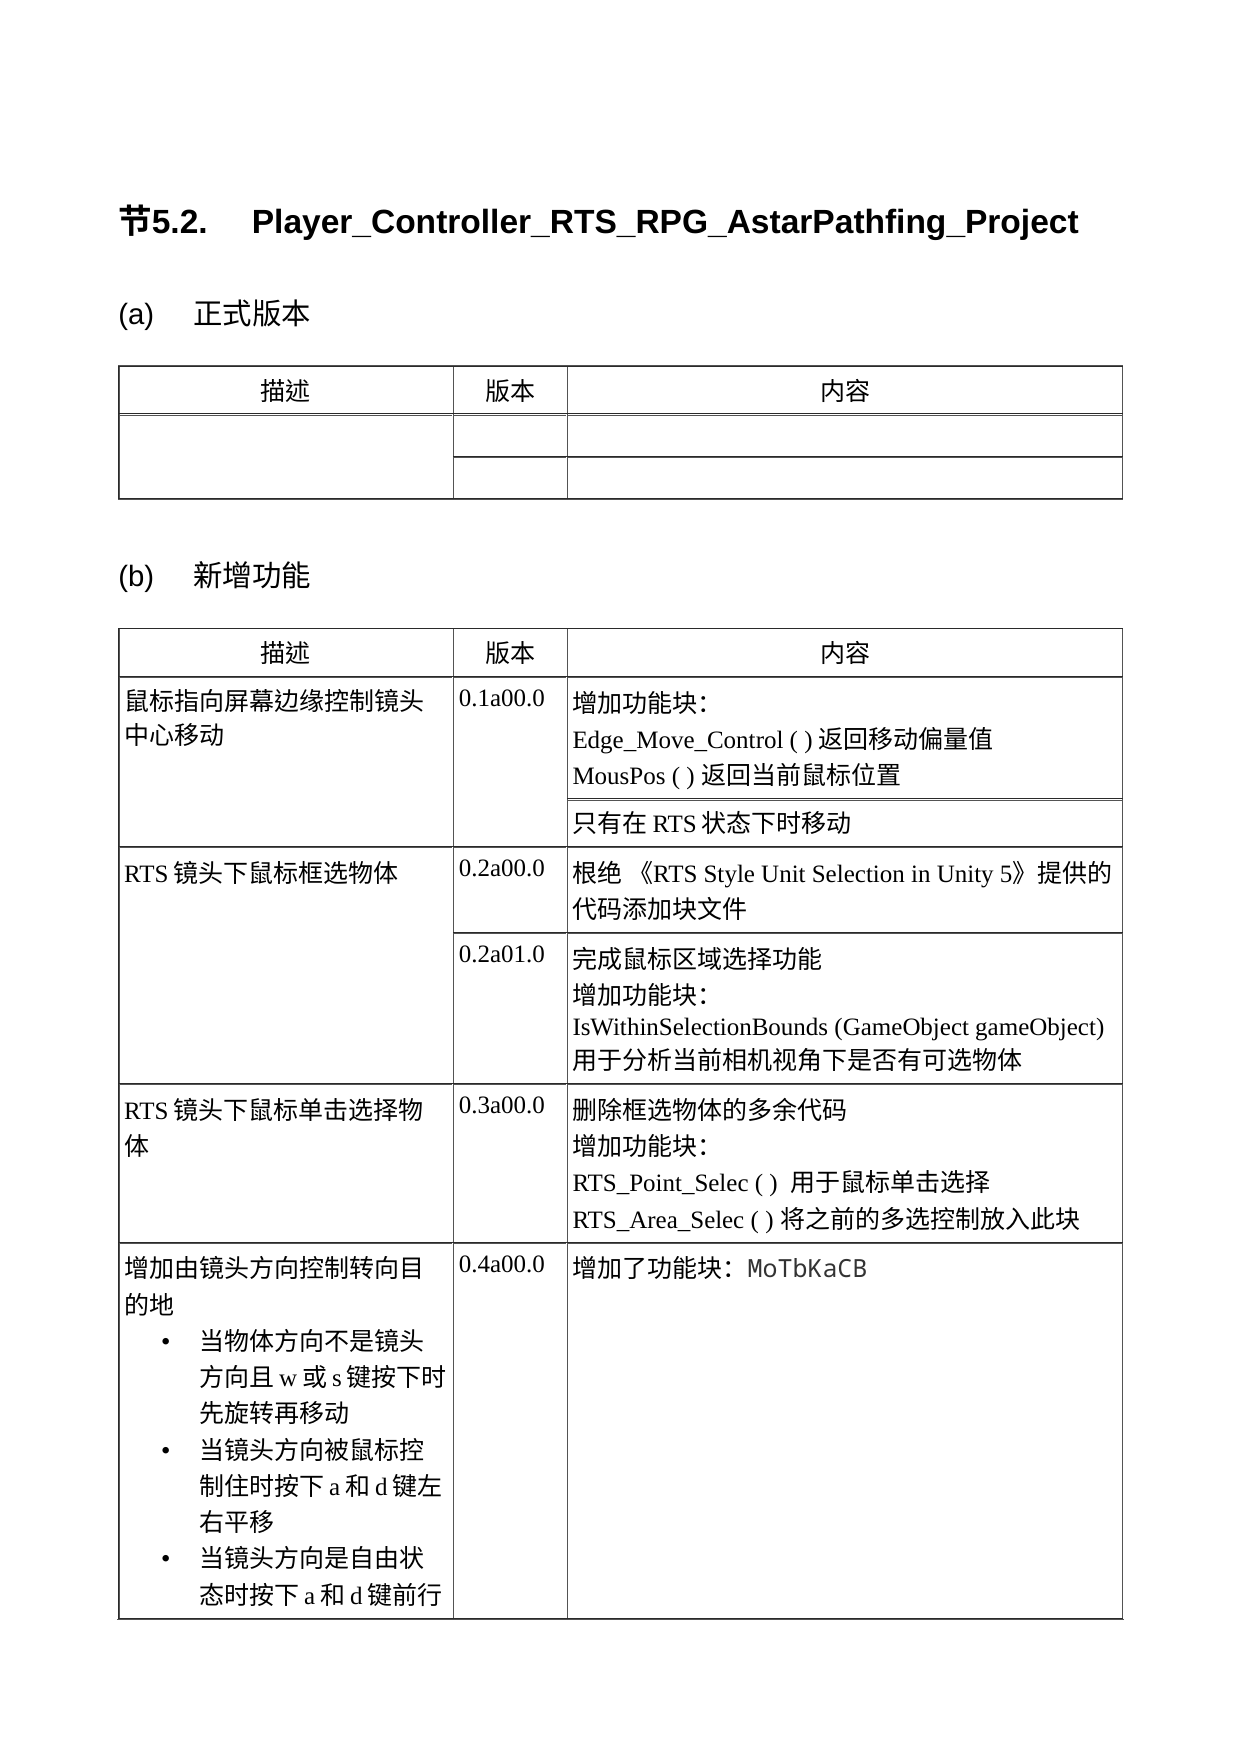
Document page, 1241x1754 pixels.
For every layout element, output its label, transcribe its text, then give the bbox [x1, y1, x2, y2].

table_cell 增加由镜头方向控制转向目的地 当物体方向不是镜头方向且w或s键按下时先旋转再移动 当镜头方向被鼠标控制住时按下a和d键左右平移 当镜头方向是自由状态时按下a和d键前行 [120, 1244, 452, 1617]
table_header 描述 [120, 368, 452, 413]
table_cell [454, 458, 566, 497]
table_cell 0.2a01.0 [454, 934, 566, 1082]
table_cell [120, 416, 452, 497]
table_header 版本 [454, 631, 566, 676]
table_header 描述 [120, 631, 452, 676]
table_header 内容 [568, 368, 1122, 413]
table_header 内容 [568, 631, 1122, 676]
table_cell 完成鼠标区域选择功能 增加功能块： IsWithinSelectionBounds (GameObject gameObject) 用于分析当前相机视角下是否有可选物体 [568, 934, 1122, 1082]
table_cell 增加功能块： Edge_Move_Control ( ) 返回移动偏量值 MousPos ( ) 返回当前鼠标位置 [568, 678, 1122, 798]
subtitle 正式版本 [118, 293, 1122, 333]
table_cell 只有在RTS状态下时移动 [568, 801, 1122, 845]
table_header 版本 [454, 368, 566, 413]
table_cell 删除框选物体的多余代码 增加功能块： RTS_Point_Selec ( ) 用于鼠标单击选择 RTS_Area_Selec ( ) 将之前的多选控制放入此块 [568, 1085, 1122, 1241]
table_cell RTS镜头下鼠标单击选择物体 [120, 1085, 452, 1241]
table_cell [568, 416, 1122, 455]
table_cell [454, 416, 566, 455]
table_cell 0.3a00.0 [454, 1085, 566, 1241]
subtitle Player_Controller_RTS_RPG_AstarPathfing_Project [118, 197, 1122, 243]
table_cell 鼠标指向屏幕边缘控制镜头中心移动 [120, 678, 452, 845]
subtitle 新增功能 [118, 555, 1122, 595]
table_cell 0.4a00.0 [454, 1244, 566, 1617]
table_cell 根绝 《RTS Style Unit Selection in Unity 5》提供的代码添加块文件 [568, 848, 1122, 931]
table_cell RTS镜头下鼠标框选物体 [120, 848, 452, 1082]
table_cell [568, 458, 1122, 497]
table_cell 0.2a00.0 [454, 848, 566, 931]
table_cell 0.1a00.0 [454, 678, 566, 845]
table_cell 增加了功能块：MoTbKaCB [568, 1244, 1122, 1617]
